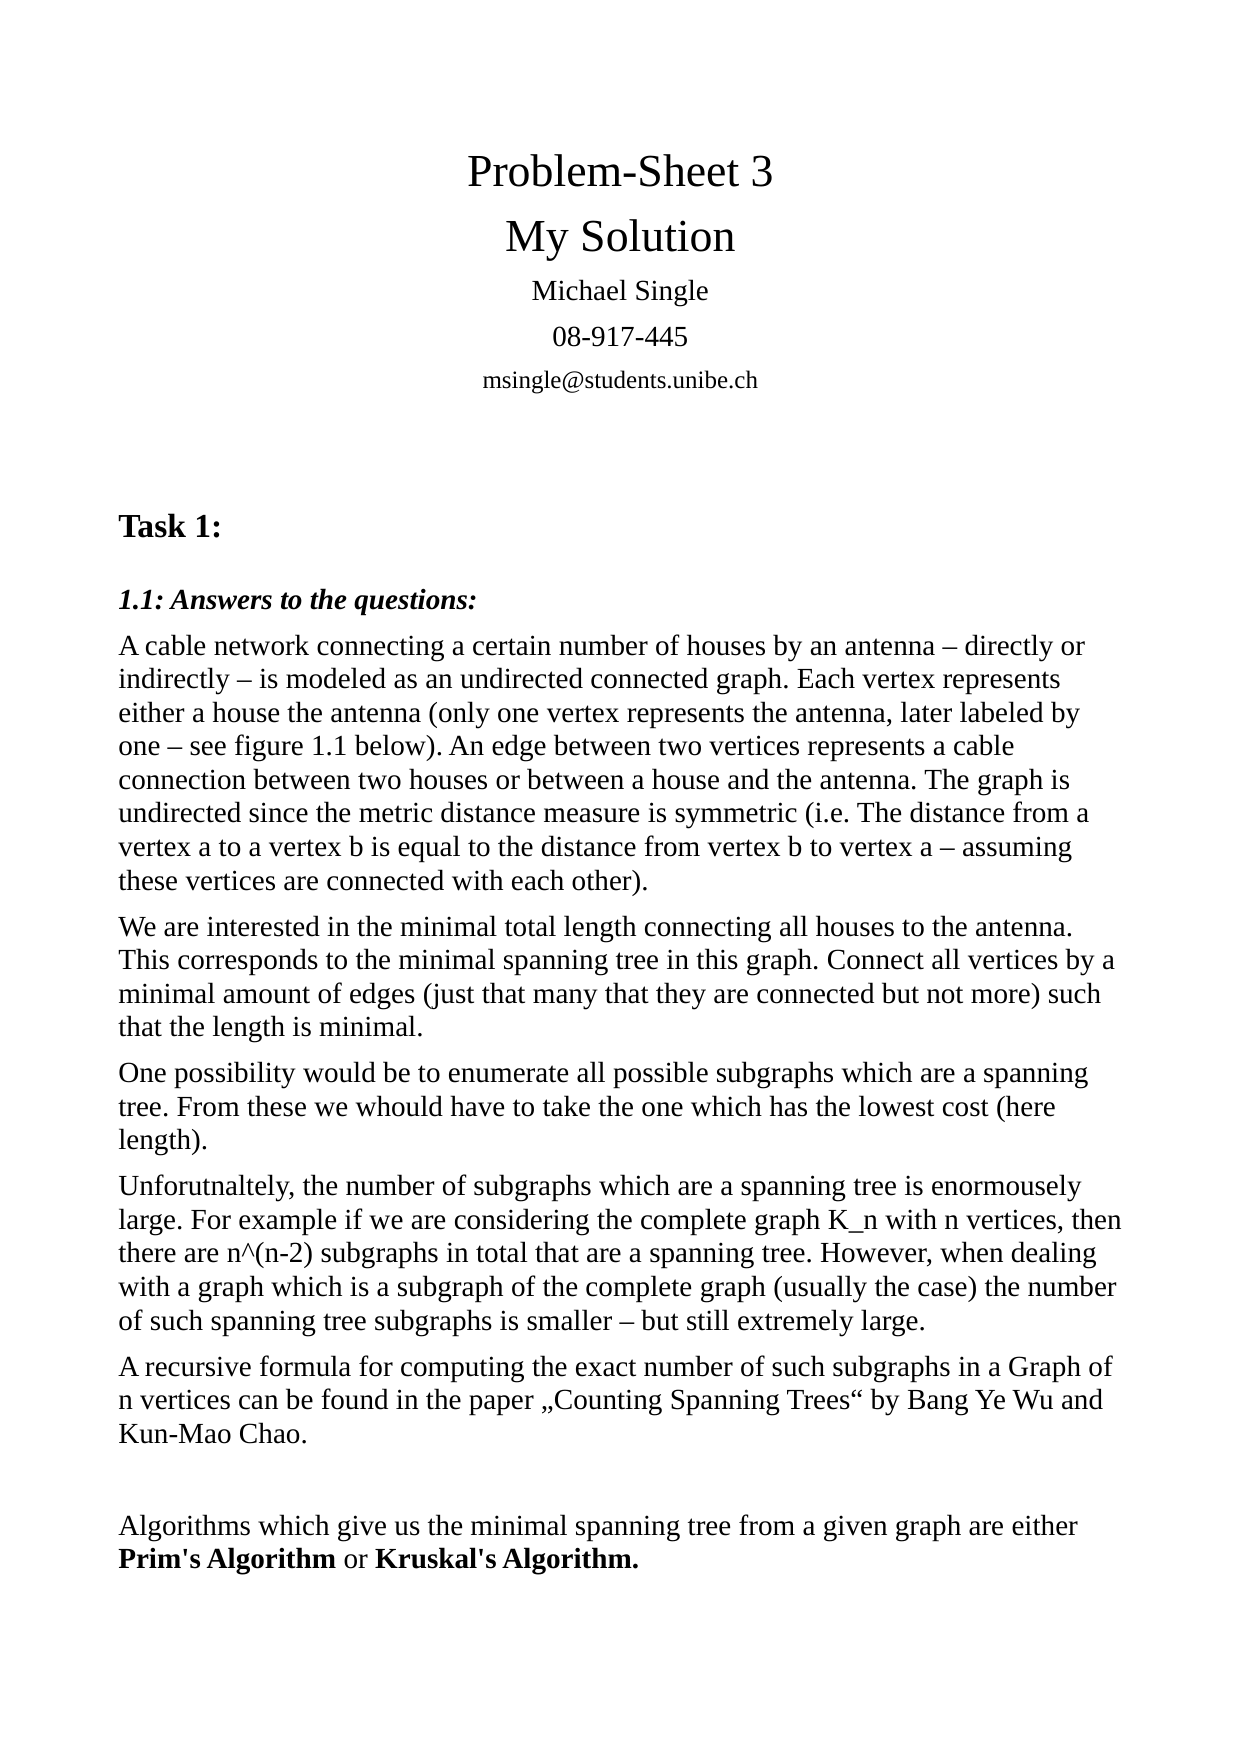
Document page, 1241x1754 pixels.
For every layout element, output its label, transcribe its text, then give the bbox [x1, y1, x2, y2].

text 08-917-445 [118, 319, 1122, 353]
text A recursive formula for computing the exact number of such subgraphs in a Graph of n vertices can be found in the paper „Counting Spanning Trees“ by Bang Ye Wu and Kun-Mao Chao. [118, 1349, 1122, 1449]
text A cable network connecting a certain number of houses by an antenna – directly or indirectly – is modeled as an undirected connected graph. Each vertex represents either a house the antenna (only one vertex represents the antenna, later labeled by one – see figure 1.1 below). An edge between two vertices represents a cable connection between two houses or between a house and the antenna. The graph is undirected since the metric distance measure is symmetric (i.e. The distance from a vertex a to a vertex b is equal to the distance from vertex b to vertex a – assuming these vertices are connected with each other). [118, 628, 1122, 896]
subtitle Task 1: [118, 506, 1122, 544]
text Algorithms which give us the minimal spanning tree from a given graph are either Prim's Algorithm or Kruskal's Algorithm. [118, 1508, 1122, 1575]
text One possibility would be to enumerate all possible subgraphs which are a spanning tree. From these we whould have to take the one which has the lowest cost (here length). [118, 1055, 1122, 1156]
text My Solution [118, 208, 1122, 261]
text msingle@students.unibe.ch [118, 366, 1122, 394]
text We are interested in the minimal total length connecting all houses to the antenna. This corresponds to the minimal spanning tree in this graph. Connect all vertices by a minimal amount of edges (just that many that they are connected but not more) such that the length is minimal. [118, 909, 1122, 1043]
text Unforutnaltely, the number of subgraphs which are a spanning tree is enormousely large. For example if we are considering the complete graph K_n with n vertices, then there are n^(n-2) subgraphs in total that are a spanning tree. However, when dealing with a graph which is a subgraph of the complete graph (usually the case) the number of such spanning tree subgraphs is smaller – but still extremely large. [118, 1168, 1122, 1336]
text Michael Single [118, 273, 1122, 307]
subtitle Problem-Sheet 3 [118, 143, 1122, 196]
subtitle 1.1: Answers to the questions: [118, 582, 1122, 615]
